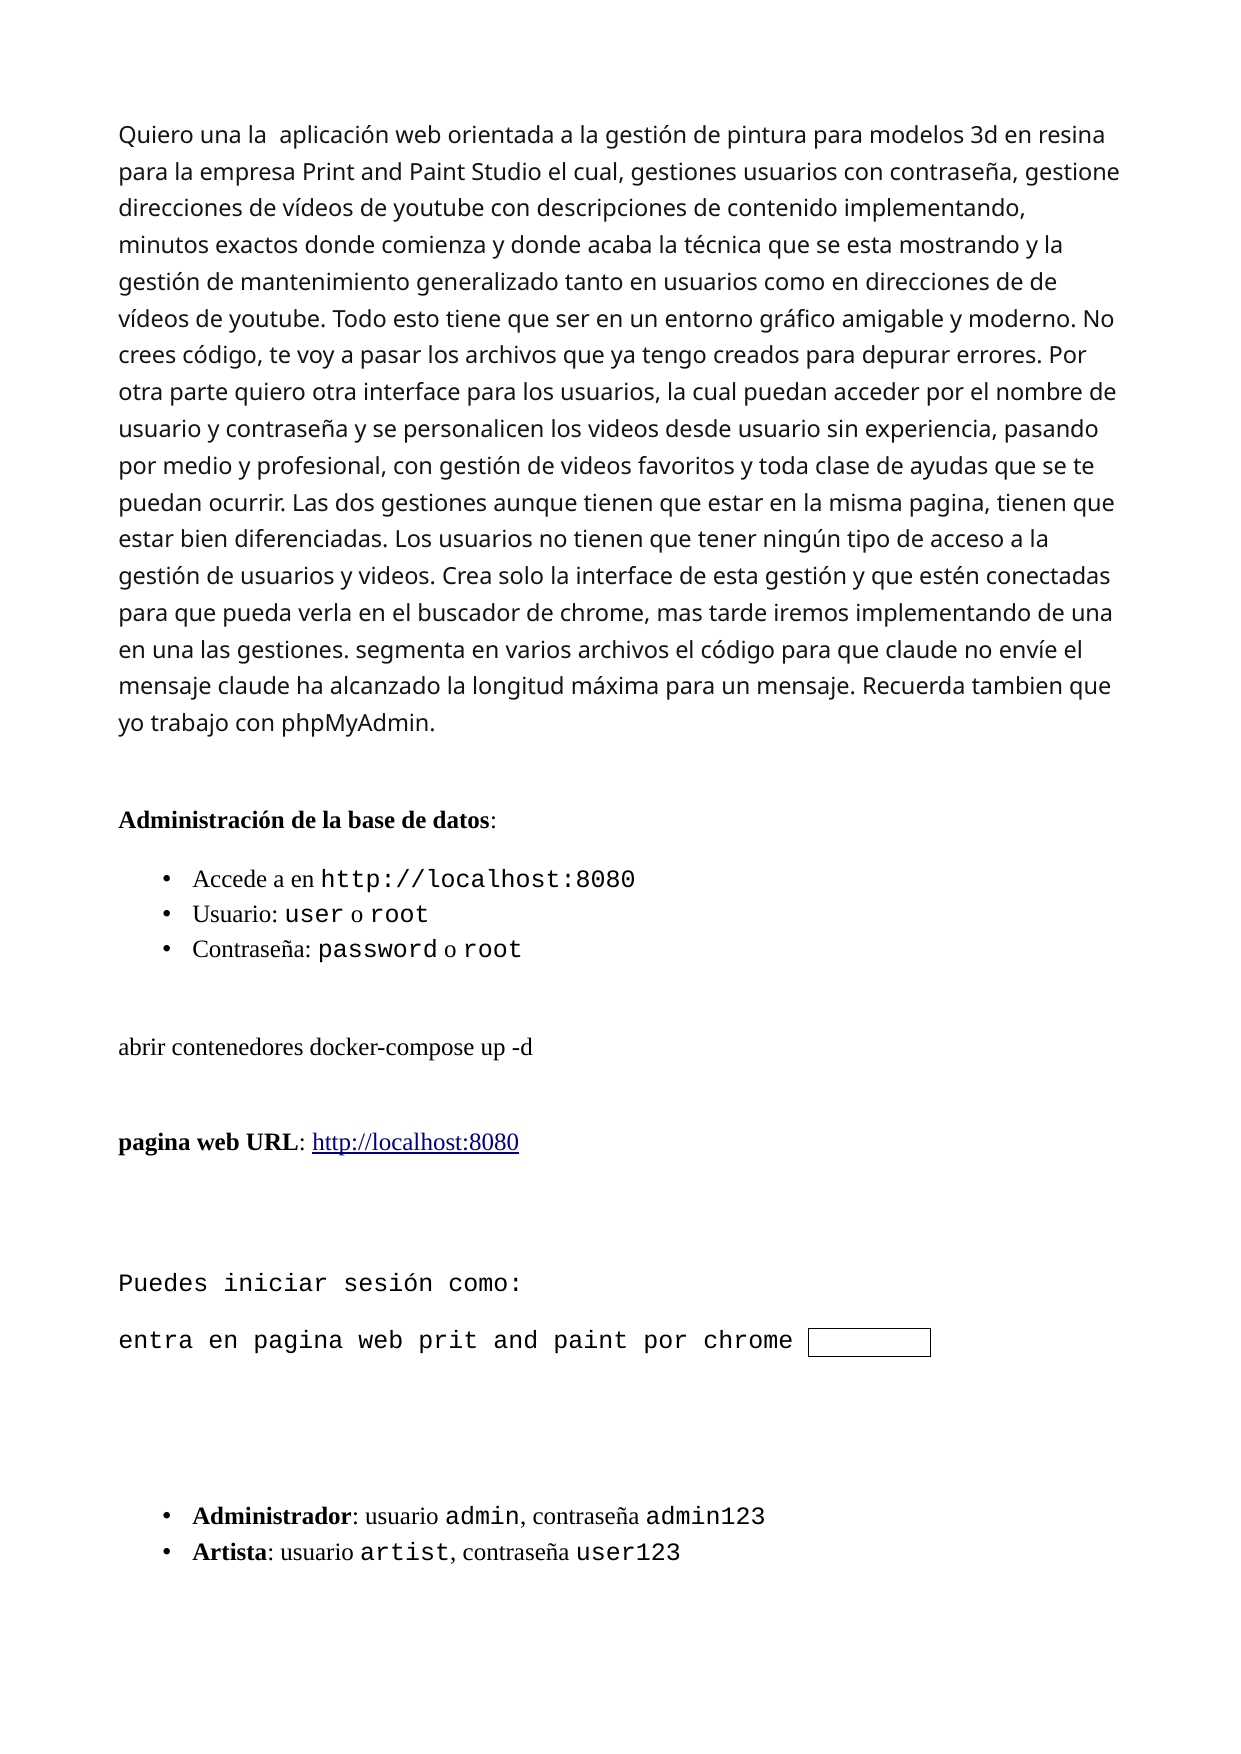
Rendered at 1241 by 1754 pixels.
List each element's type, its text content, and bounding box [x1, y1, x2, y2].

text [809, 1329, 930, 1356]
text [931, 1328, 1122, 1356]
list Accede a en http://localhost:8080 [162, 864, 1122, 894]
text pagina web URL: http://localhost:8080 [118, 1127, 1122, 1156]
list Usuario: user o root [162, 899, 1122, 930]
text Puedes iniciar sesión como: [118, 1270, 1122, 1298]
list Artista: usuario artist, contraseña user123 [162, 1537, 1122, 1568]
text Administración de la base de datos: [118, 805, 1122, 834]
list Administrador: usuario admin, contraseña admin123 [162, 1501, 1122, 1532]
text Quiero una la aplicación web orientada a la gestión de pintura para modelos 3d en resina para la empresa Print and Paint Studio el cual, gestiones usuarios con contraseña, gestione direcciones de vídeos de youtube con descripciones de contenido implementando, minutos exactos donde comienza y donde acaba la técnica que se esta mostrando y la gestión de mantenimiento generalizado tanto en usuarios como en direcciones de de vídeos de youtube. Todo esto tiene que ser en un entorno gráfico amigable y moderno. No crees código, te voy a pasar los archivos que ya tengo creados para depurar errores. Por otra parte quiero otra interface para los usuarios, la cual puedan acceder por el nombre de usuario y contraseña y se personalicen los videos desde usuario sin experiencia, pasando por medio y profesional, con gestión de videos favoritos y toda clase de ayudas que se te puedan ocurrir. Las dos gestiones aunque tienen que estar en la misma pagina, tienen que estar bien diferenciadas. Los usuarios no tienen que tener ningún tipo de acceso a la gestión de usuarios y videos. Crea solo la interface de esta gestión y que estén conectadas para que pueda verla en el buscador de chrome, mas tarde iremos implementando de una en una las gestiones. segmenta en varios archivos el código para que claude no envíe el mensaje claude ha alcanzado la longitud máxima para un mensaje. Recuerda tambien que yo trabajo con phpMyAdmin. [118, 118, 1122, 738]
list Contraseña: password o root [162, 934, 1122, 965]
text abrir contenedores docker-compose up -d [118, 1032, 1122, 1061]
text entra en pagina web prit and paint por chrome [118, 1328, 808, 1356]
